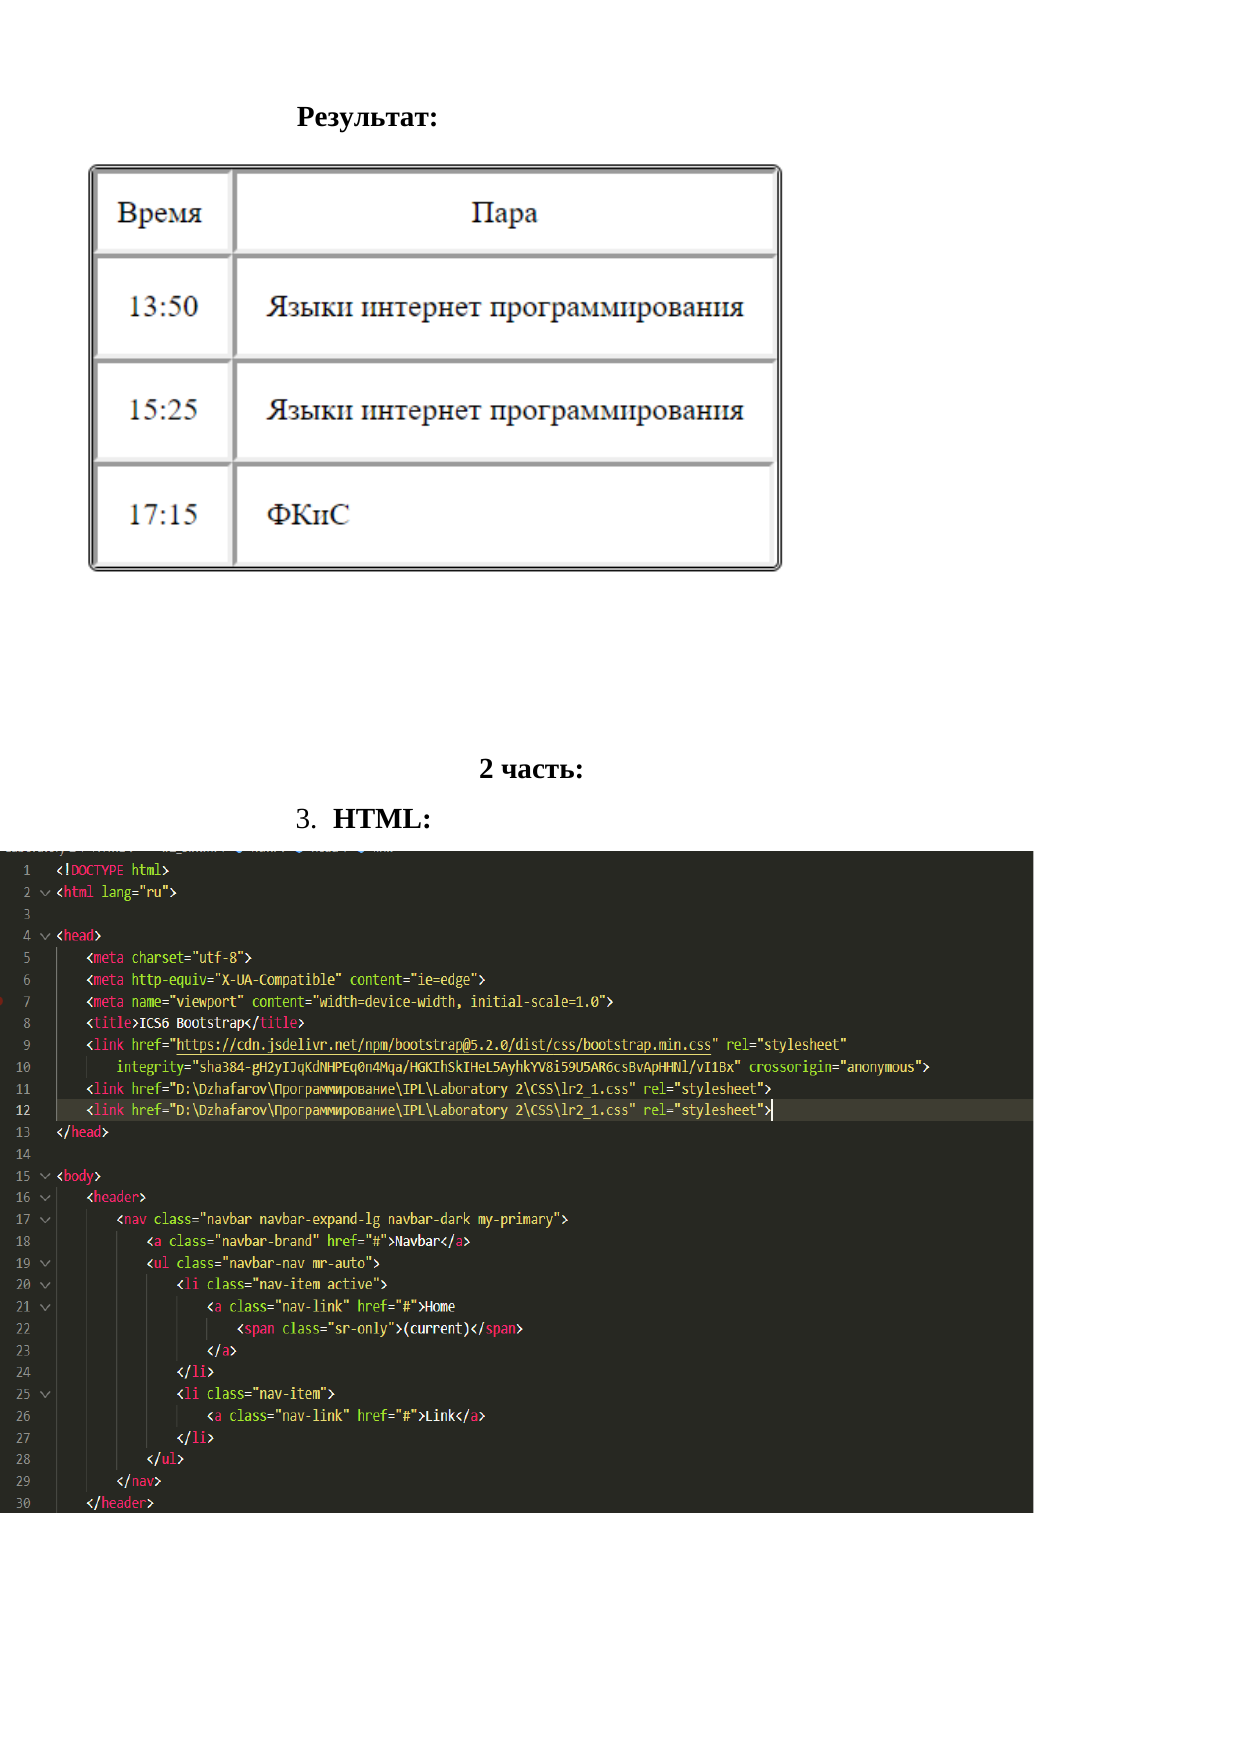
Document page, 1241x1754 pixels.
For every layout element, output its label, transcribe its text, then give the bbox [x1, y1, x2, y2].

text Результат: [223, 99, 1181, 133]
picture [0, 851, 1034, 1513]
text 2 часть: [223, 751, 1181, 785]
list HTML: [295, 801, 1181, 835]
picture [73, 149, 848, 639]
